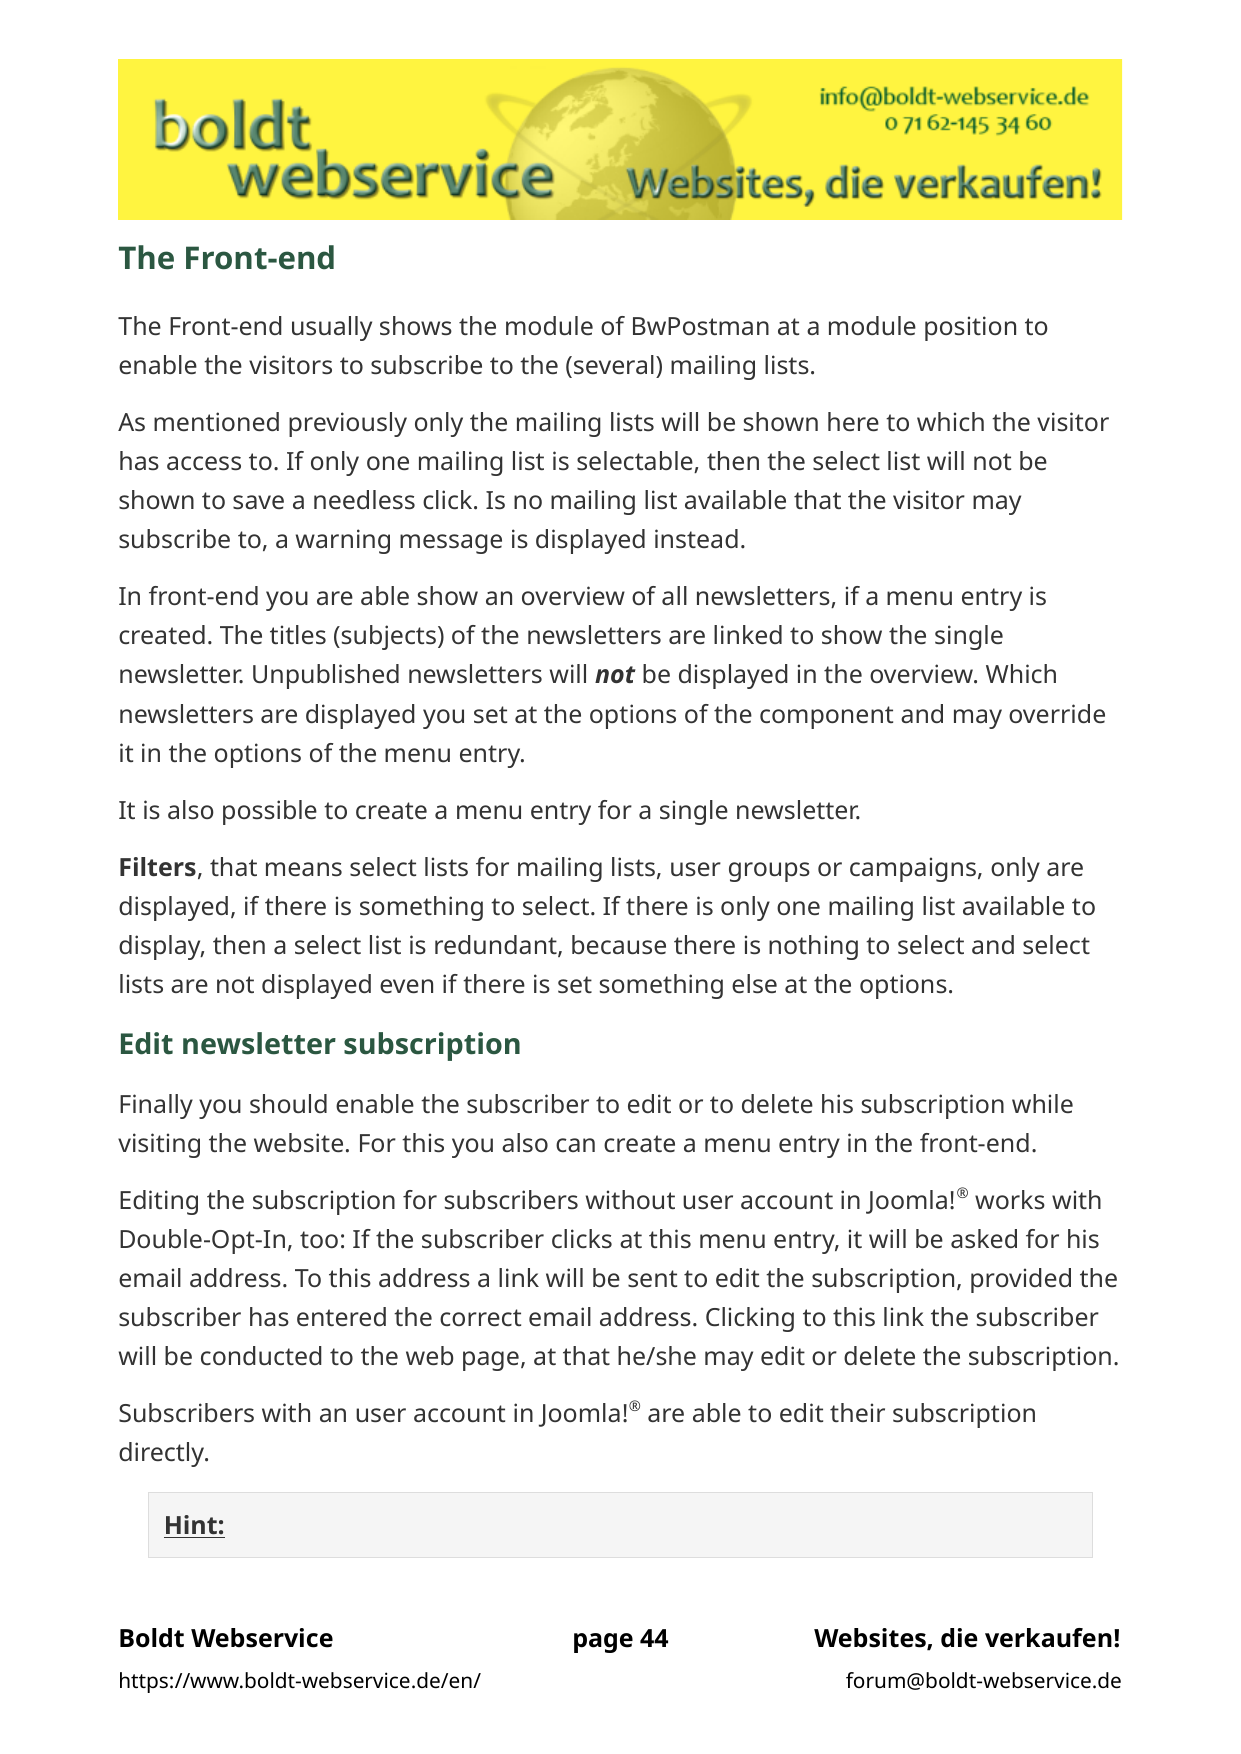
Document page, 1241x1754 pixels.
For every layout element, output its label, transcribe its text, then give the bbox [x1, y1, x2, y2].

text Finally you should enable the subscriber to edit or to delete his subscription while visiting the website. For this you also can create a menu entry in the front-end. [118, 1086, 1122, 1159]
subtitle Edit newsletter subscription [118, 1023, 1122, 1063]
text Editing the subscription for subscribers without user account in Joomla!® works with Double-Opt-In, too: If the subscriber clicks at this menu entry, it will be asked for his email address. To this address a link will be sent to edit the subscription, provided the subscriber has entered the correct email address. Clicking to this link the subscriber will be conducted to the web page, at that he/she may edit or delete the subscription. [118, 1182, 1122, 1373]
text In front-end you are able show an overview of all newsletters, if a menu entry is created. The titles (subjects) of the newsletters are linked to show the single newsletter. Unpublished newsletters will not be displayed in the overview. Which newsletters are displayed you set at the options of the component and may override it in the options of the menu entry. [118, 579, 1122, 769]
text As mentioned previously only the mailing lists will be shown here to which the visitor has access to. If only one mailing list is selectable, then the select list will not be shown to save a needless click. Is no mailing list available that the visitor may subscribe to, a warning message is displayed instead. [118, 404, 1122, 556]
text It is also possible to create a menu entry for a single newsletter. [118, 792, 1122, 826]
text The Front-end usually shows the module of BwPostman at a module position to enable the visitors to subscribe to the (several) mailing lists. [118, 308, 1122, 382]
picture [118, 59, 1123, 220]
text Filters, that means select lists for mailing lists, user groups or campaigns, only are displayed, if there is something to select. If there is only one mailing list available to display, then a select list is redundant, because there is nothing to select and select lists are not displayed even if there is set something else at the options. [118, 849, 1122, 1001]
subtitle The Front-end [118, 236, 1122, 279]
text Hint: [149, 1493, 1092, 1557]
text Subscribers with an user account in Joomla!® are able to edit their subscription directly. [118, 1396, 1122, 1469]
